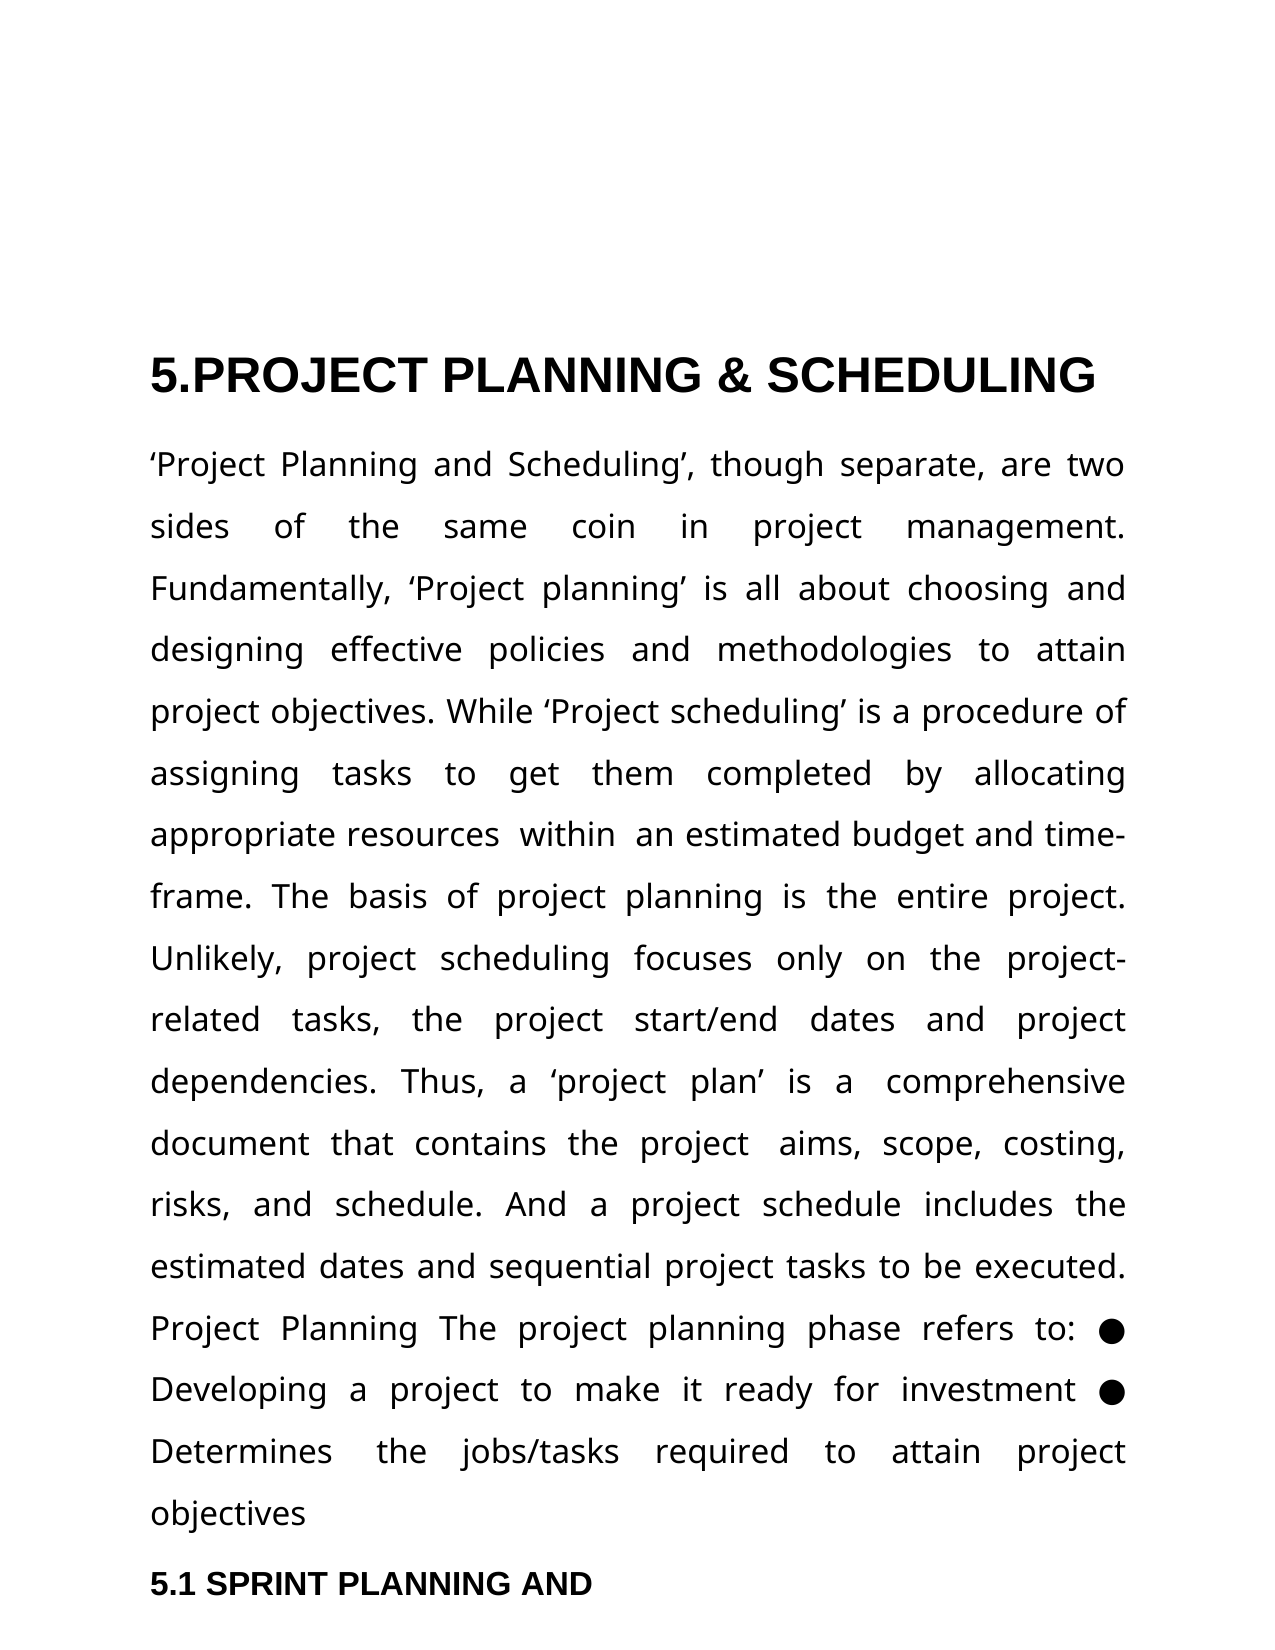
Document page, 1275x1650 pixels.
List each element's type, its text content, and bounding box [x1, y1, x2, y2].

subtitle PROJECT PLANNING & SCHEDULING [150, 345, 1275, 403]
subtitle SPRINT PLANNING AND [150, 1564, 805, 1603]
text ‘Project Planning and Scheduling’, though separate, are two sides of the same coin in project management. Fundamentally, ‘Project planning’ is all about choosing and designing effective policies and methodologies to attain project objectives. While ‘Project scheduling’ is a procedure of assigning tasks to get them completed by allocating appropriate resources within an estimated budget and time-frame. The basis of project planning is the entire project. Unlikely, project scheduling focuses only on the project-related tasks, the project start/end dates and project dependencies. Thus, a ‘project plan’ is a comprehensive document that contains the project aims, scope, costing, risks, and schedule. And a project schedule includes the estimated dates and sequential project tasks to be executed. Project Planning The project planning phase refers to: ● Developing a project to make it ready for investment ● Determines the jobs/tasks required to attain project objectives [150, 441, 1127, 1535]
